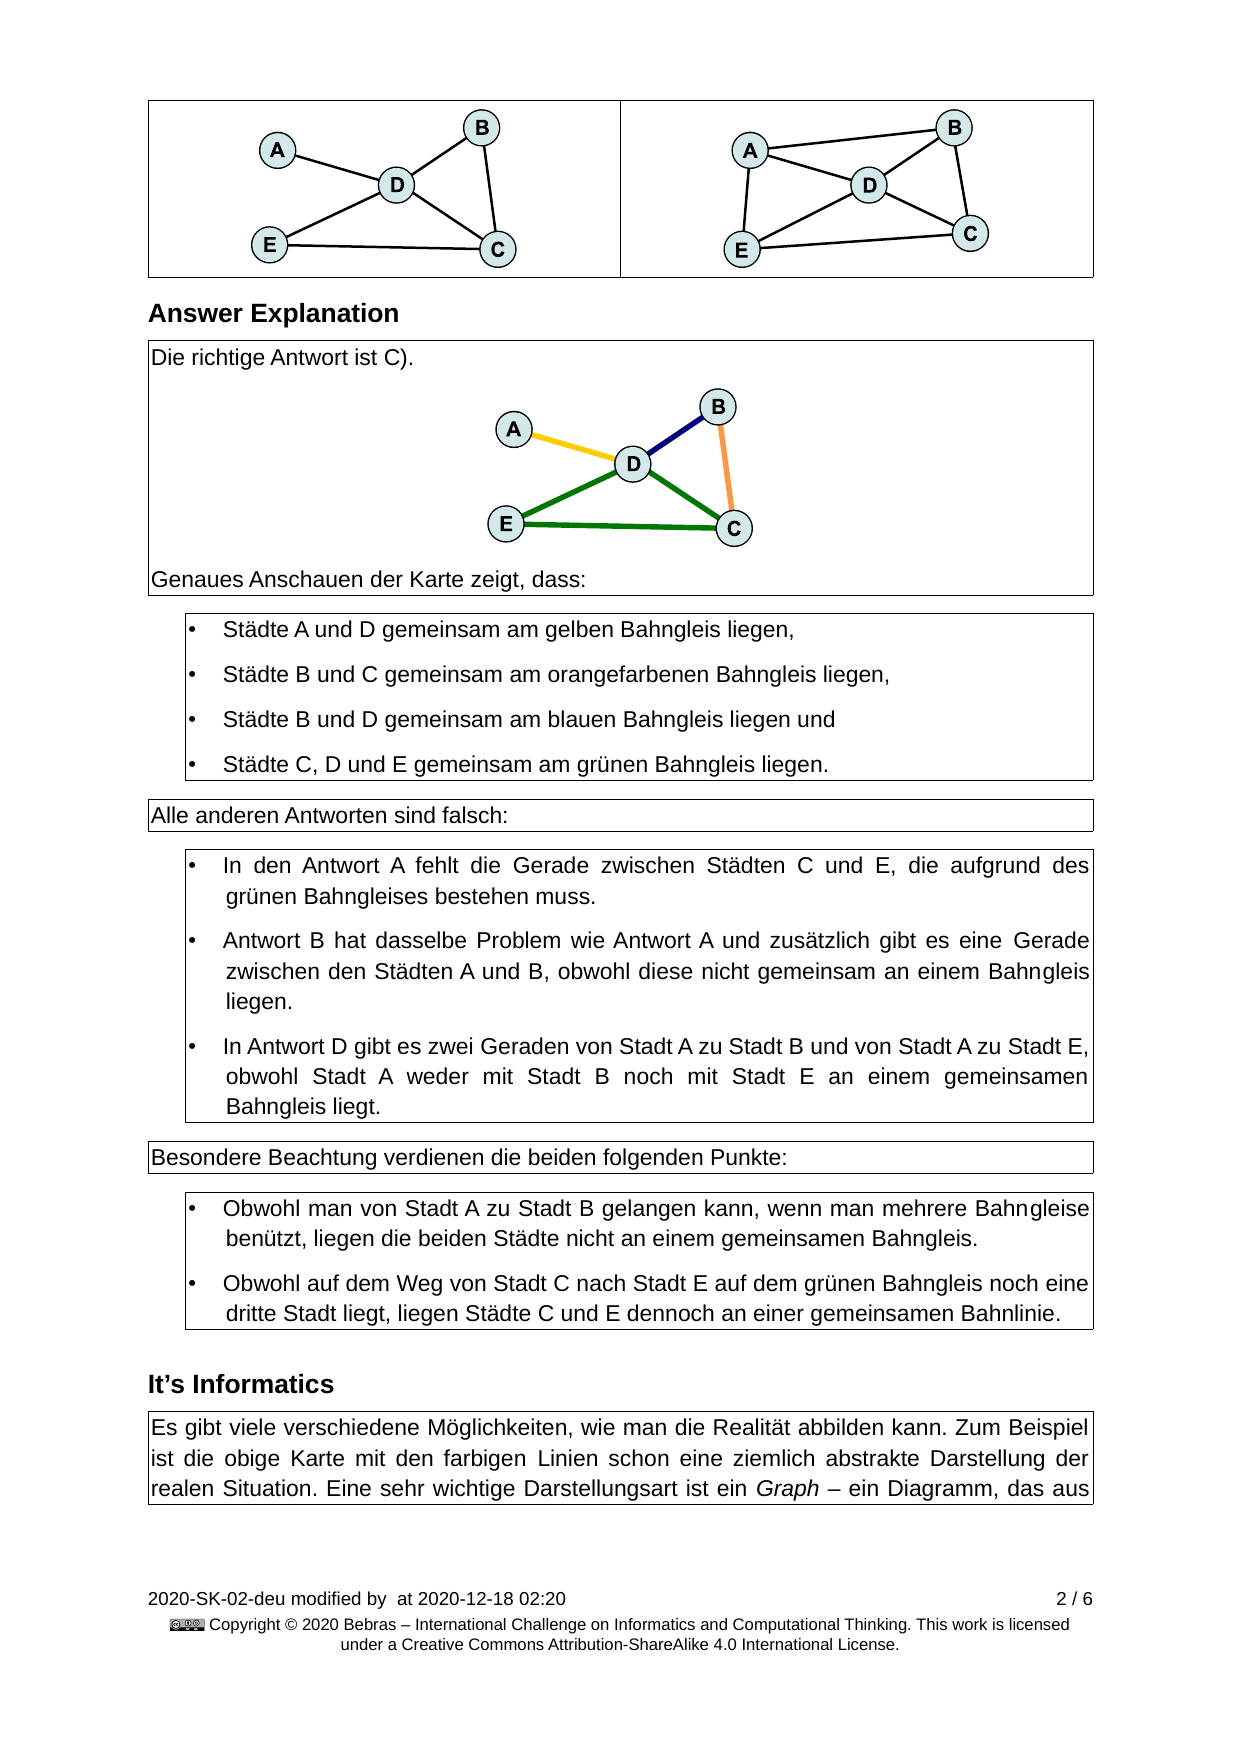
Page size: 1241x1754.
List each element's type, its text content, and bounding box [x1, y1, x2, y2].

list Städte B und D gemeinsam am blauen Bahngleis liegen und [186, 703, 1093, 732]
subtitle Answer Explanation [148, 298, 1093, 328]
table_cell [621, 101, 1093, 277]
list Städte A und D gemeinsam am gelben Bahngleis liegen, [186, 614, 1093, 643]
text Alle anderen Antworten sind falsch: [149, 800, 1093, 831]
list Städte B und C gemeinsam am orangefarbenen Bahngleis liegen, [186, 658, 1093, 687]
list Obwohl man von Stadt A zu Stadt B gelangen kann, wenn man mehrere Bahngleise benützt, liegen die beiden Städte nicht an einem gemeinsamen Bahngleis. [186, 1193, 1093, 1251]
list In Antwort D gibt es zwei Geraden von Stadt A zu Stadt B und von Stadt A zu Stadt E, obwohl Stadt A weder mit Stadt B noch mit Stadt E an einem gemeinsamen Bahngleis liegt. [186, 1029, 1093, 1122]
text Genaues Anschauen der Karte zeigt, dass: [149, 562, 1093, 595]
table_cell [149, 101, 620, 277]
list Antwort B hat dasselbe Problem wie Antwort A und zusätzlich gibt es eine Gerade zwischen den Städten A und B, obwohl diese nicht gemeinsam an einem Bahngleis liegen. [186, 924, 1093, 1014]
list In den Antwort A fehlt die Gerade zwischen Städten C und E, die aufgrund des grünen Bahngleises bestehen muss. [186, 850, 1093, 909]
text Besondere Beachtung verdienen die beiden folgenden Punkte: [149, 1142, 1093, 1173]
text Es gibt viele verschiedene Möglichkeiten, wie man die Realität abbilden kann. Zum Beispiel ist die obige Karte mit den farbigen Linien schon eine ziemlich abstrakte Darstellung der realen Situation. Eine sehr wichtige Darstellungsart ist ein Graph – ein Diagramm, das aus [149, 1412, 1093, 1504]
text Die richtige Antwort ist C). [149, 341, 1093, 370]
subtitle It’s Informatics [148, 1368, 1093, 1399]
list Obwohl auf dem Weg von Stadt C nach Stadt E auf dem grünen Bahngleis noch eine dritte Stadt liegt, liegen Städte C und E dennoch an einer gemeinsamen Bahnlinie. [186, 1267, 1093, 1329]
list Städte C, D und E gemeinsam am grünen Bahngleis liegen. [186, 748, 1093, 780]
